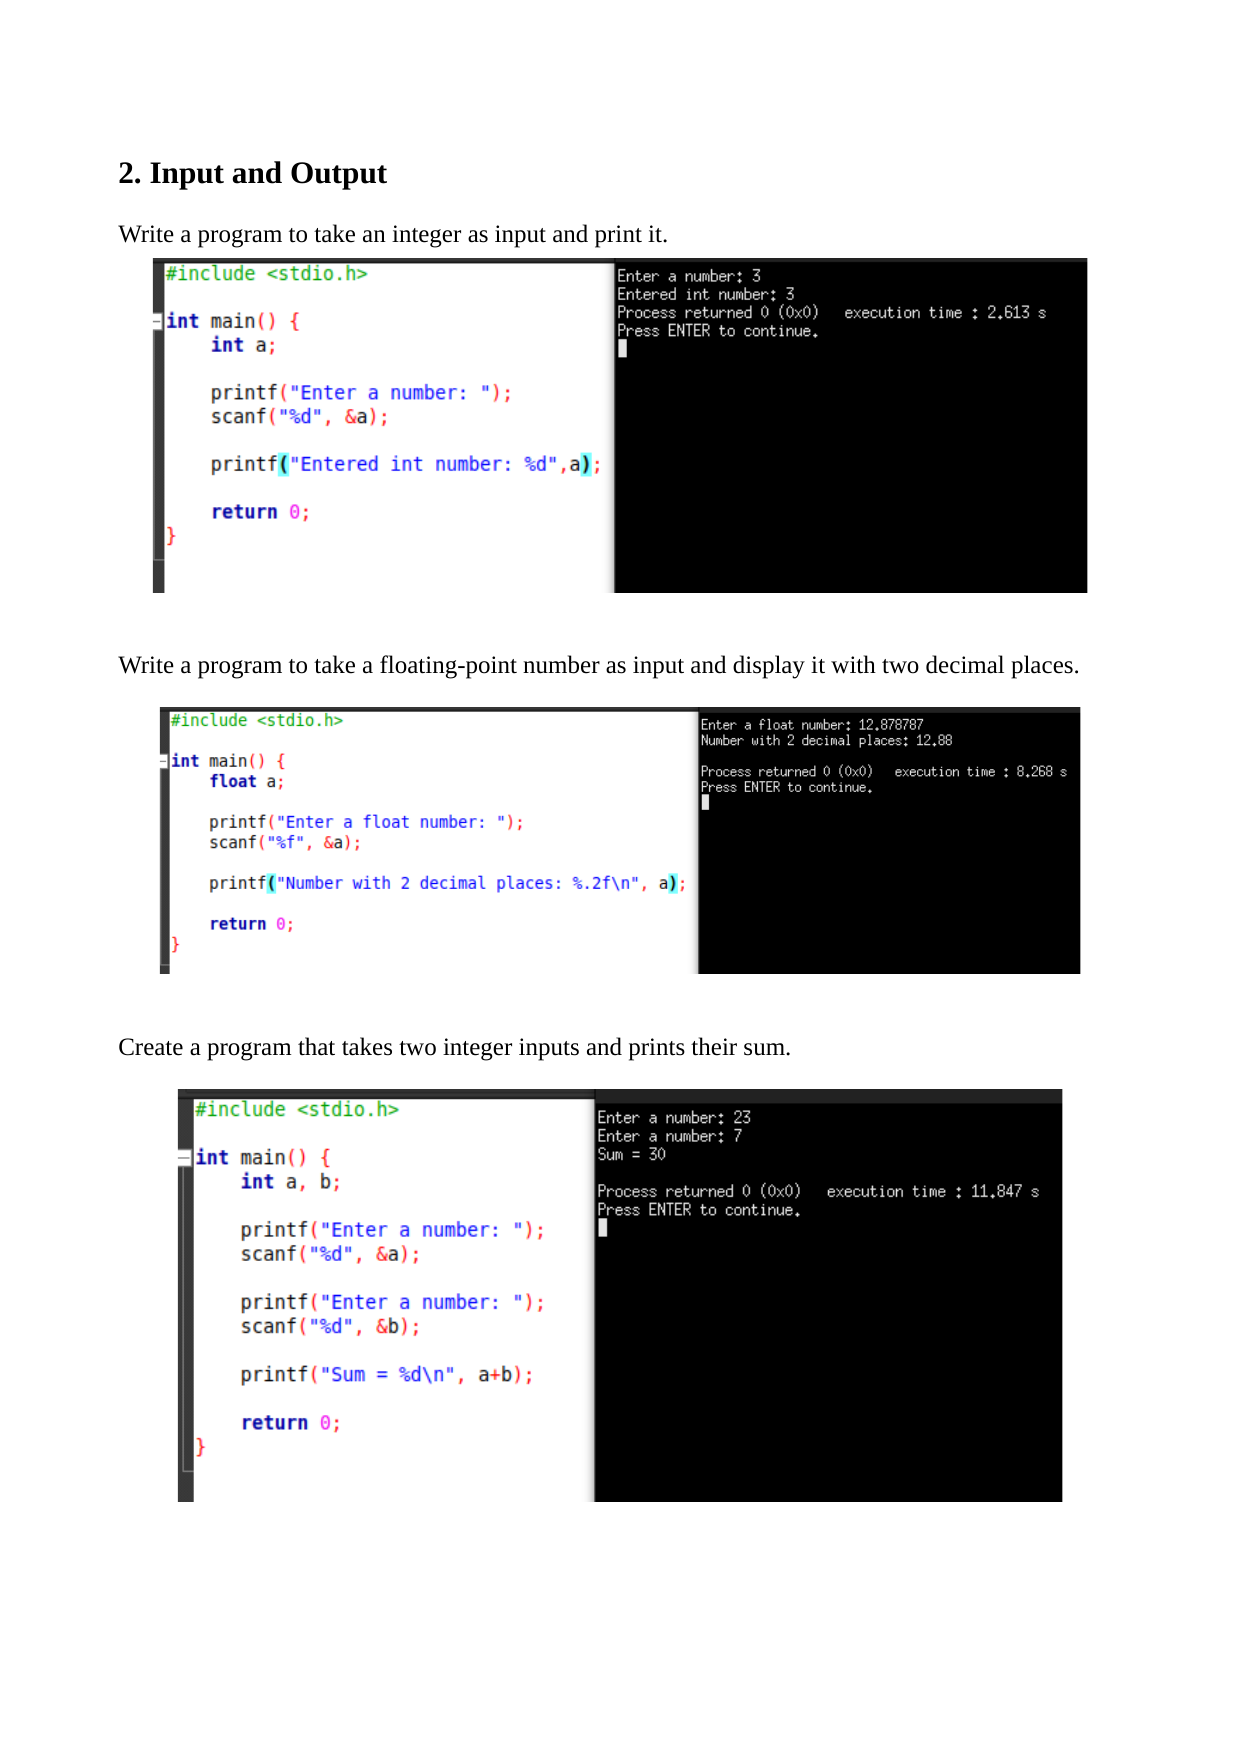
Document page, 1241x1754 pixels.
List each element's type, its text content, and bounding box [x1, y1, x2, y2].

picture [152, 258, 1088, 593]
picture [159, 707, 1081, 974]
text Write a program to take an integer as input and print it. [118, 219, 1122, 247]
text Write a program to take a floating-point number as input and display it with two decimal places. [118, 650, 1122, 679]
picture [177, 1089, 1063, 1502]
text 2. Input and Output [118, 154, 1122, 190]
text Create a program that takes two integer inputs and prints their sum. [118, 1032, 1122, 1060]
